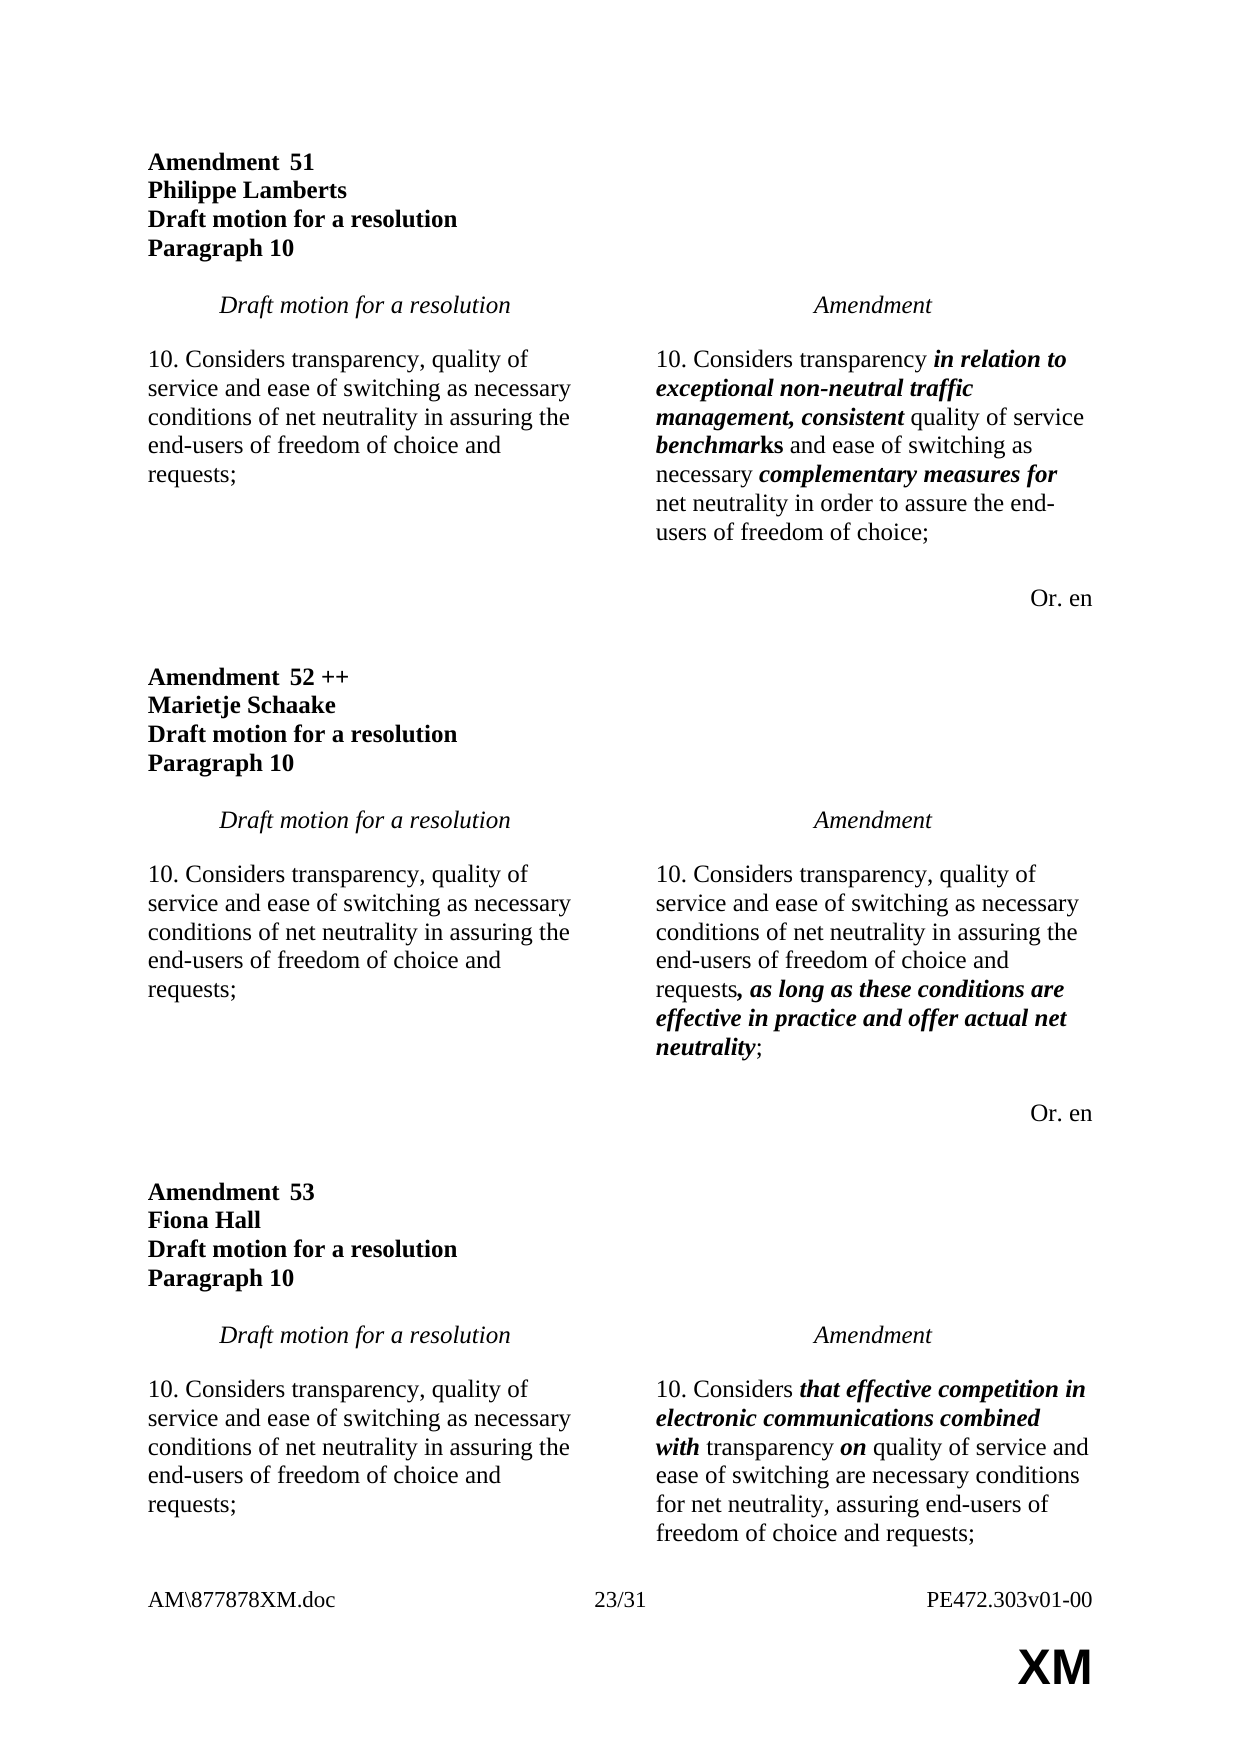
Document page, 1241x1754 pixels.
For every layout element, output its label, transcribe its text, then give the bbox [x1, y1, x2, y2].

text <Article>Paragraph 10</Article> [148, 748, 1092, 777]
text <RepeatBlock-By><Members>Philippe Lamberts</Members> [148, 176, 1092, 204]
table_cell 10. Considers transparency, quality of service and ease of switching as necessary conditions of net neutrality in assuring the end-users of freedom of choice and requests; [112, 344, 620, 558]
table_cell 10. Considers transparency in relation to exceptional non-neutral traffic management, consistent quality of service benchmarks and ease of switching as necessary complementary measures for net neutrality in order to assure the end-users of freedom of choice; [620, 344, 1128, 558]
text <Amend>Amendment <NumAm>51</NumAm> [148, 147, 1092, 176]
table_cell Amendment [620, 291, 1128, 344]
text <RepeatBlock-By><Members>Fiona Hall</Members> [148, 1206, 1092, 1234]
table_header [112, 262, 1128, 291]
text <DocAmend>Draft motion for a resolution</DocAmend> [148, 1234, 1092, 1263]
table_header [112, 1292, 1128, 1321]
table_cell 10. Considers transparency, quality of service and ease of switching as necessary conditions of net neutrality in assuring the end-users of freedom of choice and requests; [112, 859, 620, 1073]
table_cell Draft motion for a resolution [112, 806, 620, 859]
text Or. <Original>{EN}en</Original> [148, 1098, 1092, 1127]
text <Article>Paragraph 10</Article> [148, 233, 1092, 262]
table_cell 10. Considers transparency, quality of service and ease of switching as necessary conditions of net neutrality in assuring the end-users of freedom of choice and requests; [112, 1374, 620, 1559]
text Or. <Original>{EN}en</Original> [148, 583, 1092, 612]
text <Amend>Amendment <NumAm>52 ++</NumAm> [148, 662, 1092, 691]
table_header [112, 777, 1128, 806]
table_cell Amendment [620, 1321, 1128, 1374]
table_cell 10. Considers transparency, quality of service and ease of switching as necessary conditions of net neutrality in assuring the end-users of freedom of choice and requests, as long as these conditions are effective in practice and offer actual net neutrality; [620, 859, 1128, 1073]
text <DocAmend>Draft motion for a resolution</DocAmend> [148, 719, 1092, 748]
text <DocAmend>Draft motion for a resolution</DocAmend> [148, 204, 1092, 233]
table_cell Draft motion for a resolution [112, 1321, 620, 1374]
table_cell Amendment [620, 806, 1128, 859]
table_cell Draft motion for a resolution [112, 291, 620, 344]
text <RepeatBlock-By><Members>Marietje Schaake</Members> [148, 691, 1092, 719]
text <Article>Paragraph 10</Article> [148, 1263, 1092, 1292]
table_cell 10. Considers that effective competition in electronic communications combined with transparency on quality of service and ease of switching are necessary conditions for net neutrality, assuring end-users of freedom of choice and requests; [620, 1374, 1128, 1559]
text <Amend>Amendment <NumAm>53</NumAm> [148, 1177, 1092, 1206]
